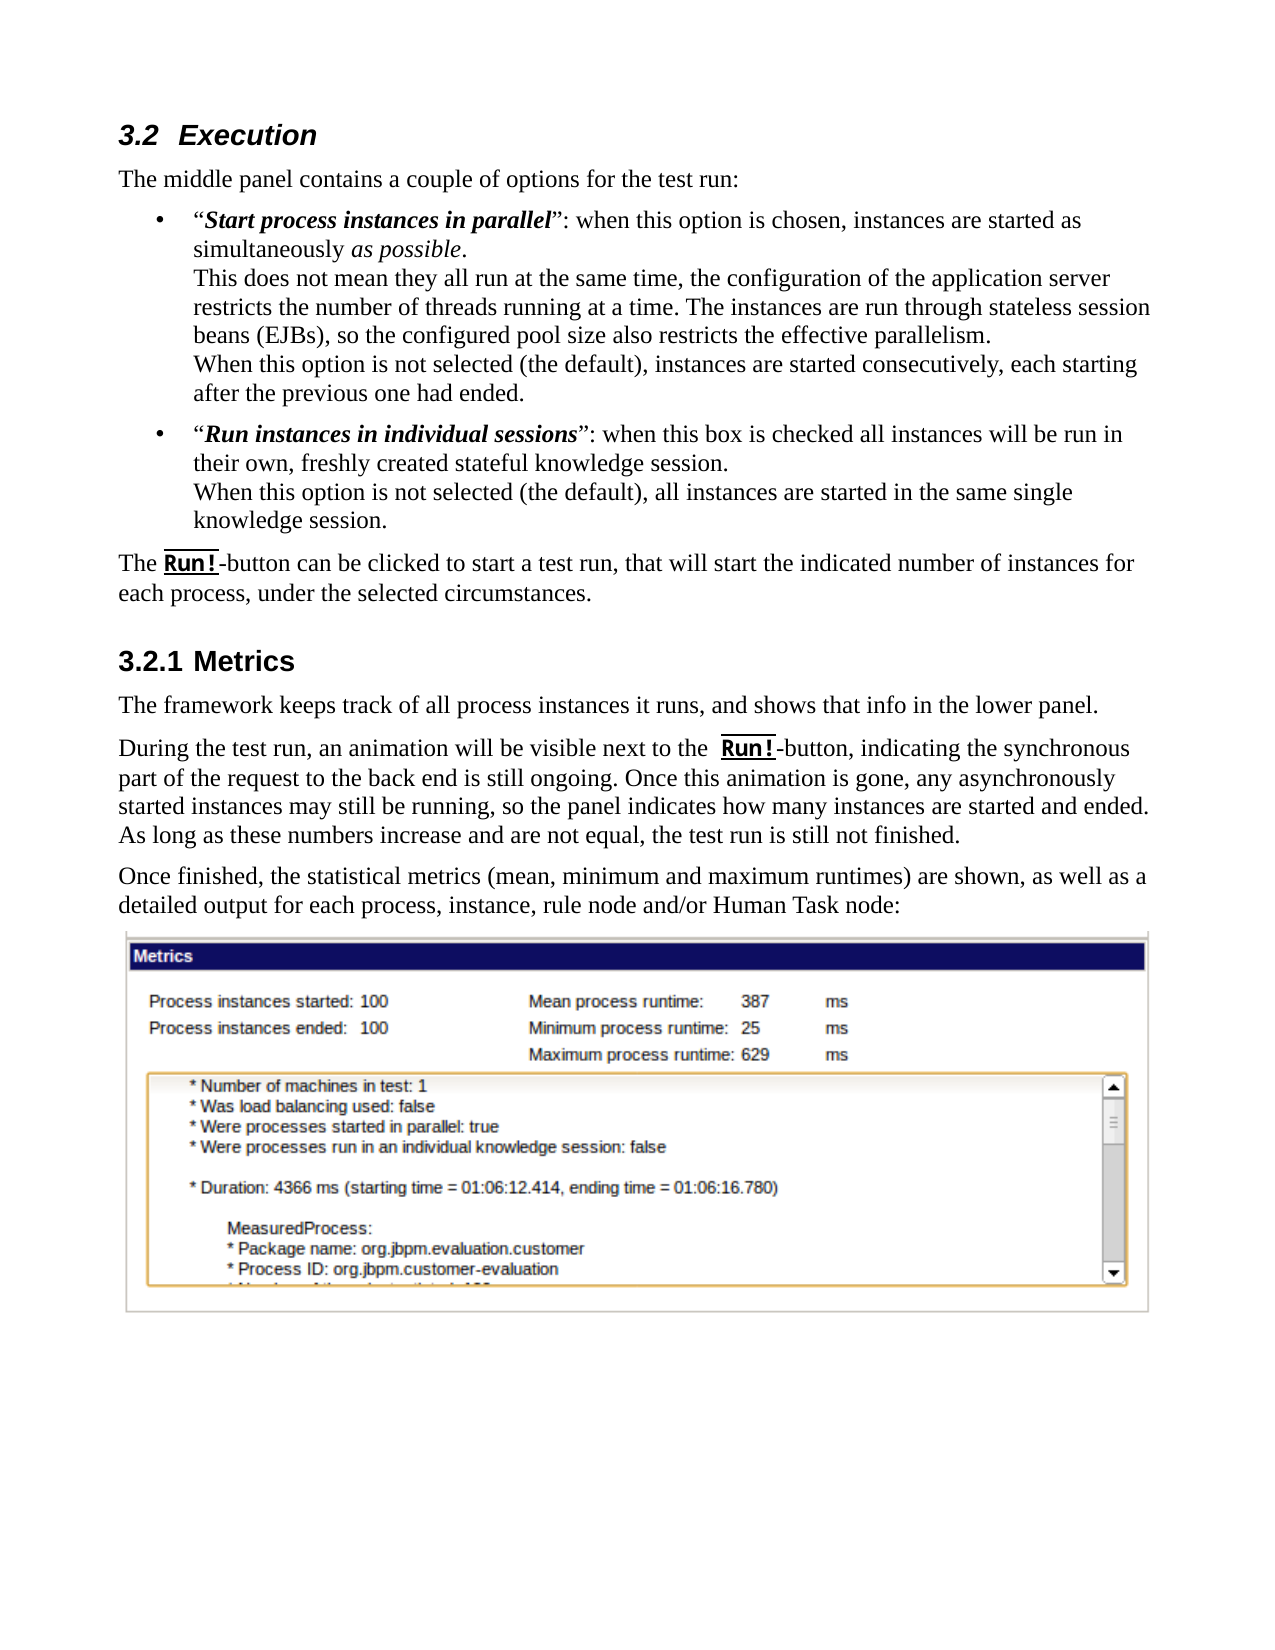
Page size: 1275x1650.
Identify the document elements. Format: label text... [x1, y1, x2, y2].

text Once finished, the statistical metrics (mean, minimum and maximum runtimes) are shown, as well as a detailed output for each process, instance, rule node and/or Human Task node: [118, 861, 1157, 919]
text The middle panel contains a couple of options for the test run: [118, 164, 1157, 193]
picture [118, 931, 1157, 1319]
text During the test run, an animation will be visible next to the Run!-button, indicating the synchronous part of the request to the back end is still ongoing. Once this animation is gone, any asynchronously started instances may still be running, so the panel indicates how many instances are started and ended. As long as these numbers increase and are not equal, the test run is still not finished. [118, 731, 1157, 849]
list “Start process instances in parallel”: when this option is chosen, instances are started as simultaneously as possible. This does not mean they all run at the same time, the configuration of the application server restricts the number of threads running at a time. The instances are run through stateless session beans (EJBs), so the configured pool size also restricts the effective parallelism. When this option is not selected (the default), instances are started consecutively, each starting after the previous one had ended. [156, 205, 1157, 407]
text The Run!-button can be clicked to start a test run, that will start the indicated number of instances for each process, under the selected circumstances. [118, 547, 1157, 607]
text The framework keeps track of all process instances it runs, and shows that info in the lower panel. [118, 690, 1157, 719]
list “Run instances in individual sessions”: when this box is checked all instances will be run in their own, freshly created stateful knowledge session. When this option is not selected (the default), all instances are started in the same single knowledge session. [156, 419, 1157, 534]
subtitle Execution [118, 118, 1157, 152]
subtitle Metrics [118, 644, 1157, 678]
